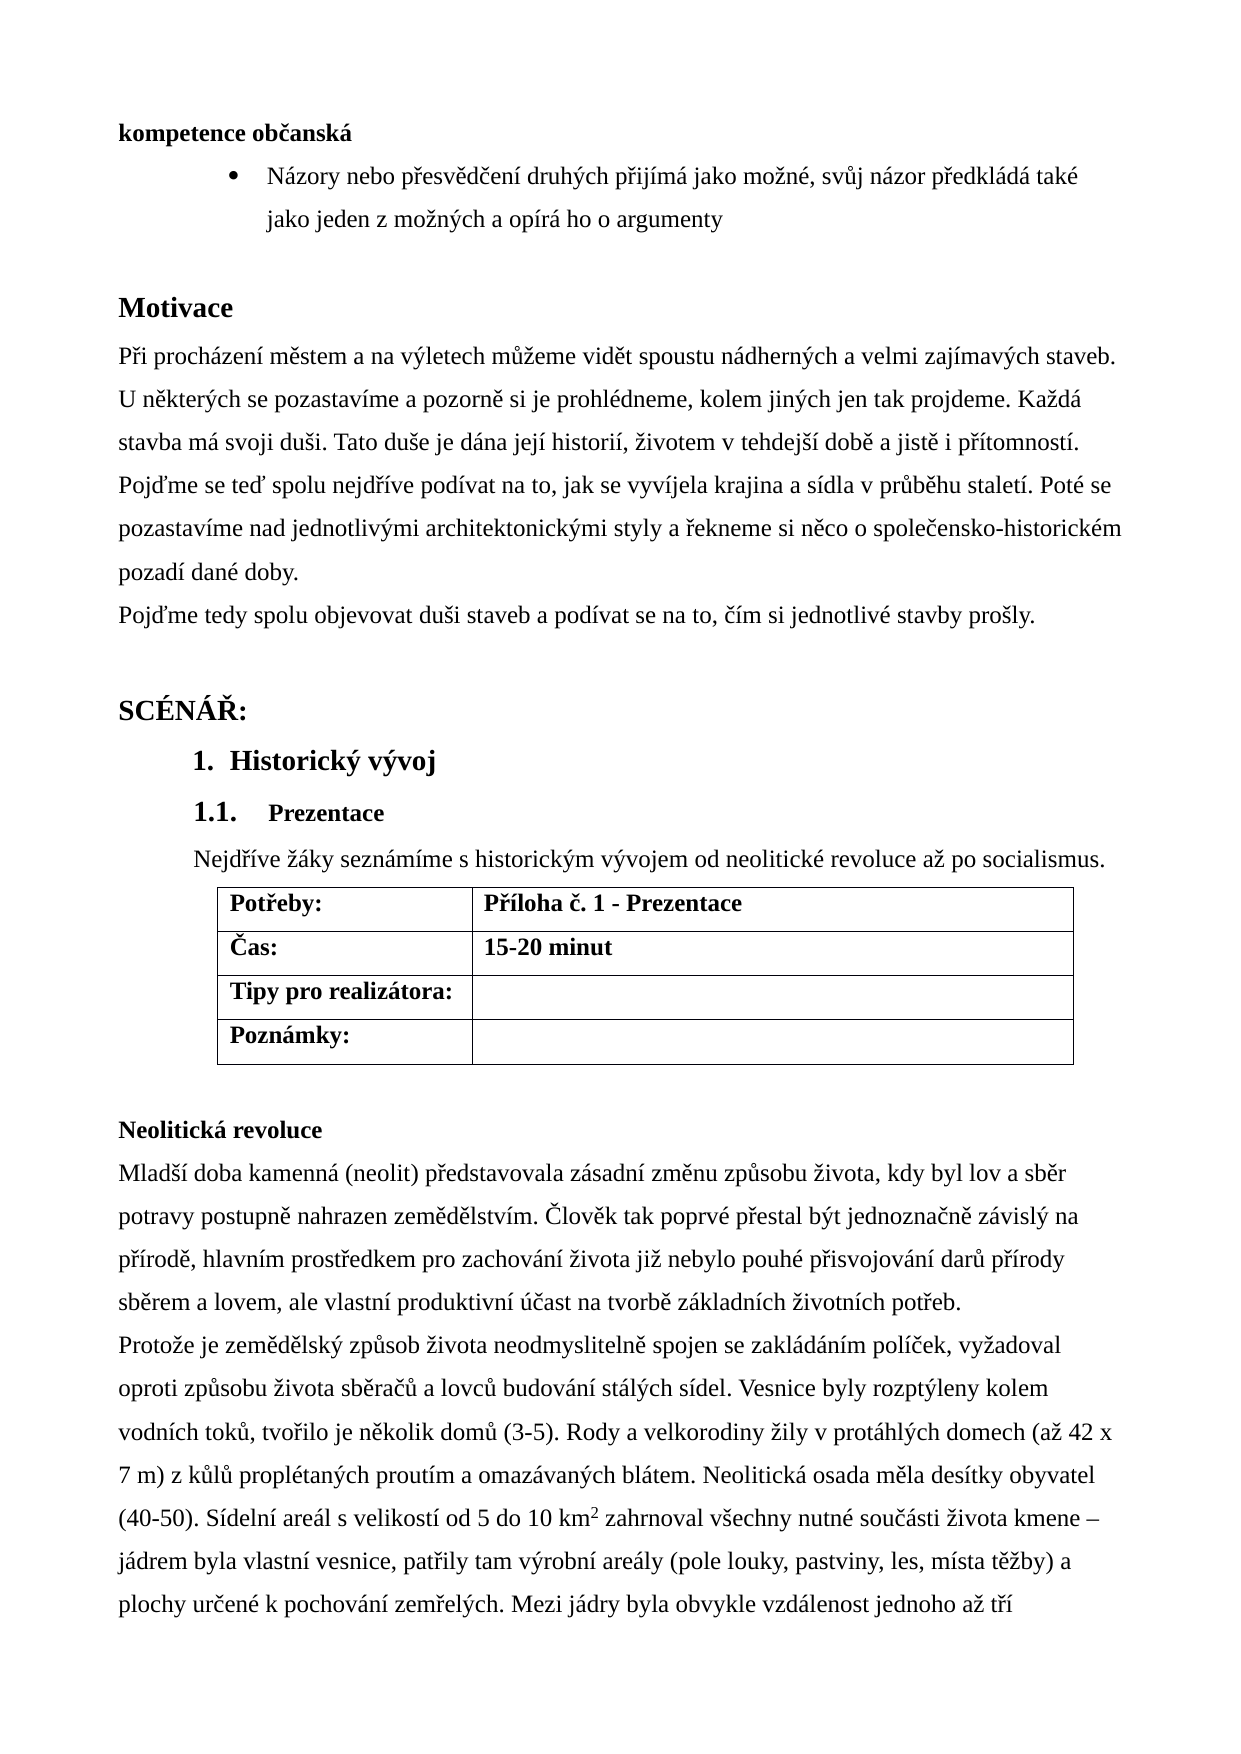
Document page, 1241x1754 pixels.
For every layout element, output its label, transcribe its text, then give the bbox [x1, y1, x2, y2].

list Historický vývoj [192, 743, 1122, 777]
table_header Příloha č. 1 - Prezentace [473, 888, 1073, 931]
table_cell [473, 976, 1073, 1019]
text Mladší doba kamenná (neolit) představovala zásadní změnu způsobu života, kdy byl lov a sběr potravy postupně nahrazen zemědělstvím. Člověk tak poprvé přestal být jednoznačně závislý na přírodě, hlavním prostředkem pro zachování života již nebylo pouhé přisvojování darů přírody sběrem a lovem, ale vlastní produktivní účast na tvorbě základních životních potřeb. [118, 1158, 1122, 1316]
table_cell Poznámky: [218, 1020, 472, 1063]
text Neolitická revoluce [118, 1115, 1122, 1143]
text Při procházení městem a na výletech můžeme vidět spoustu nádherných a velmi zajímavých staveb. U některých se pozastavíme a pozorně si je prohlédneme, kolem jiných jen tak projdeme. Každá stavba má svoji duši. Tato duše je dána její historií, životem v tehdejší době a jistě i přítomností. [118, 341, 1122, 456]
text Motivace [118, 291, 1122, 324]
table_cell Čas: [218, 932, 472, 975]
text Pojďme tedy spolu objevovat duši staveb a podívat se na to, čím si jednotlivé stavby prošly. [118, 600, 1122, 628]
table_cell 15-20 minut [473, 932, 1073, 975]
text SCÉNÁŘ: [118, 693, 1122, 727]
table_header Potřeby: [218, 888, 472, 931]
list Názory nebo přesvědčení druhých přijímá jako možné, svůj názor předkládá také jako jeden z možných a opírá ho o argumenty [229, 161, 1122, 233]
text Nejdříve žáky seznámíme s historickým vývojem od neolitické revoluce až po socialismus. [193, 844, 1122, 873]
table_cell Tipy pro realizátora: [218, 976, 472, 1019]
text Pojďme se teď spolu nejdříve podívat na to, jak se vyvíjela krajina a sídla v průběhu staletí. Poté se pozastavíme nad jednotlivými architektonickými styly a řekneme si něco o společensko-historickém pozadí dané doby. [118, 470, 1122, 585]
table_cell [473, 1020, 1073, 1063]
text kompetence občanská [118, 118, 1122, 147]
text Protože je zemědělský způsob života neodmyslitelně spojen se zakládáním políček, vyžadoval oproti způsobu života sběračů a lovců budování stálých sídel. Vesnice byly rozptýleny kolem vodních toků, tvořilo je několik domů (3-5). Rody a velkorodiny žily v protáhlých domech (až 42 x 7 m) z kůlů proplétaných proutím a omazávaných blátem. Neolitická osada měla desítky obyvatel (40-50). Sídelní areál s velikostí od 5 do 10 km2 zahrnoval všechny nutné součásti života kmene – jádrem byla vlastní vesnice, patřily tam výrobní areály (pole louky, pastviny, les, místa těžby) a plochy určené k pochování zemřelých. Mezi jádry byla obvykle vzdálenost jednoho až tří [118, 1330, 1122, 1618]
list Prezentace [193, 794, 1122, 827]
